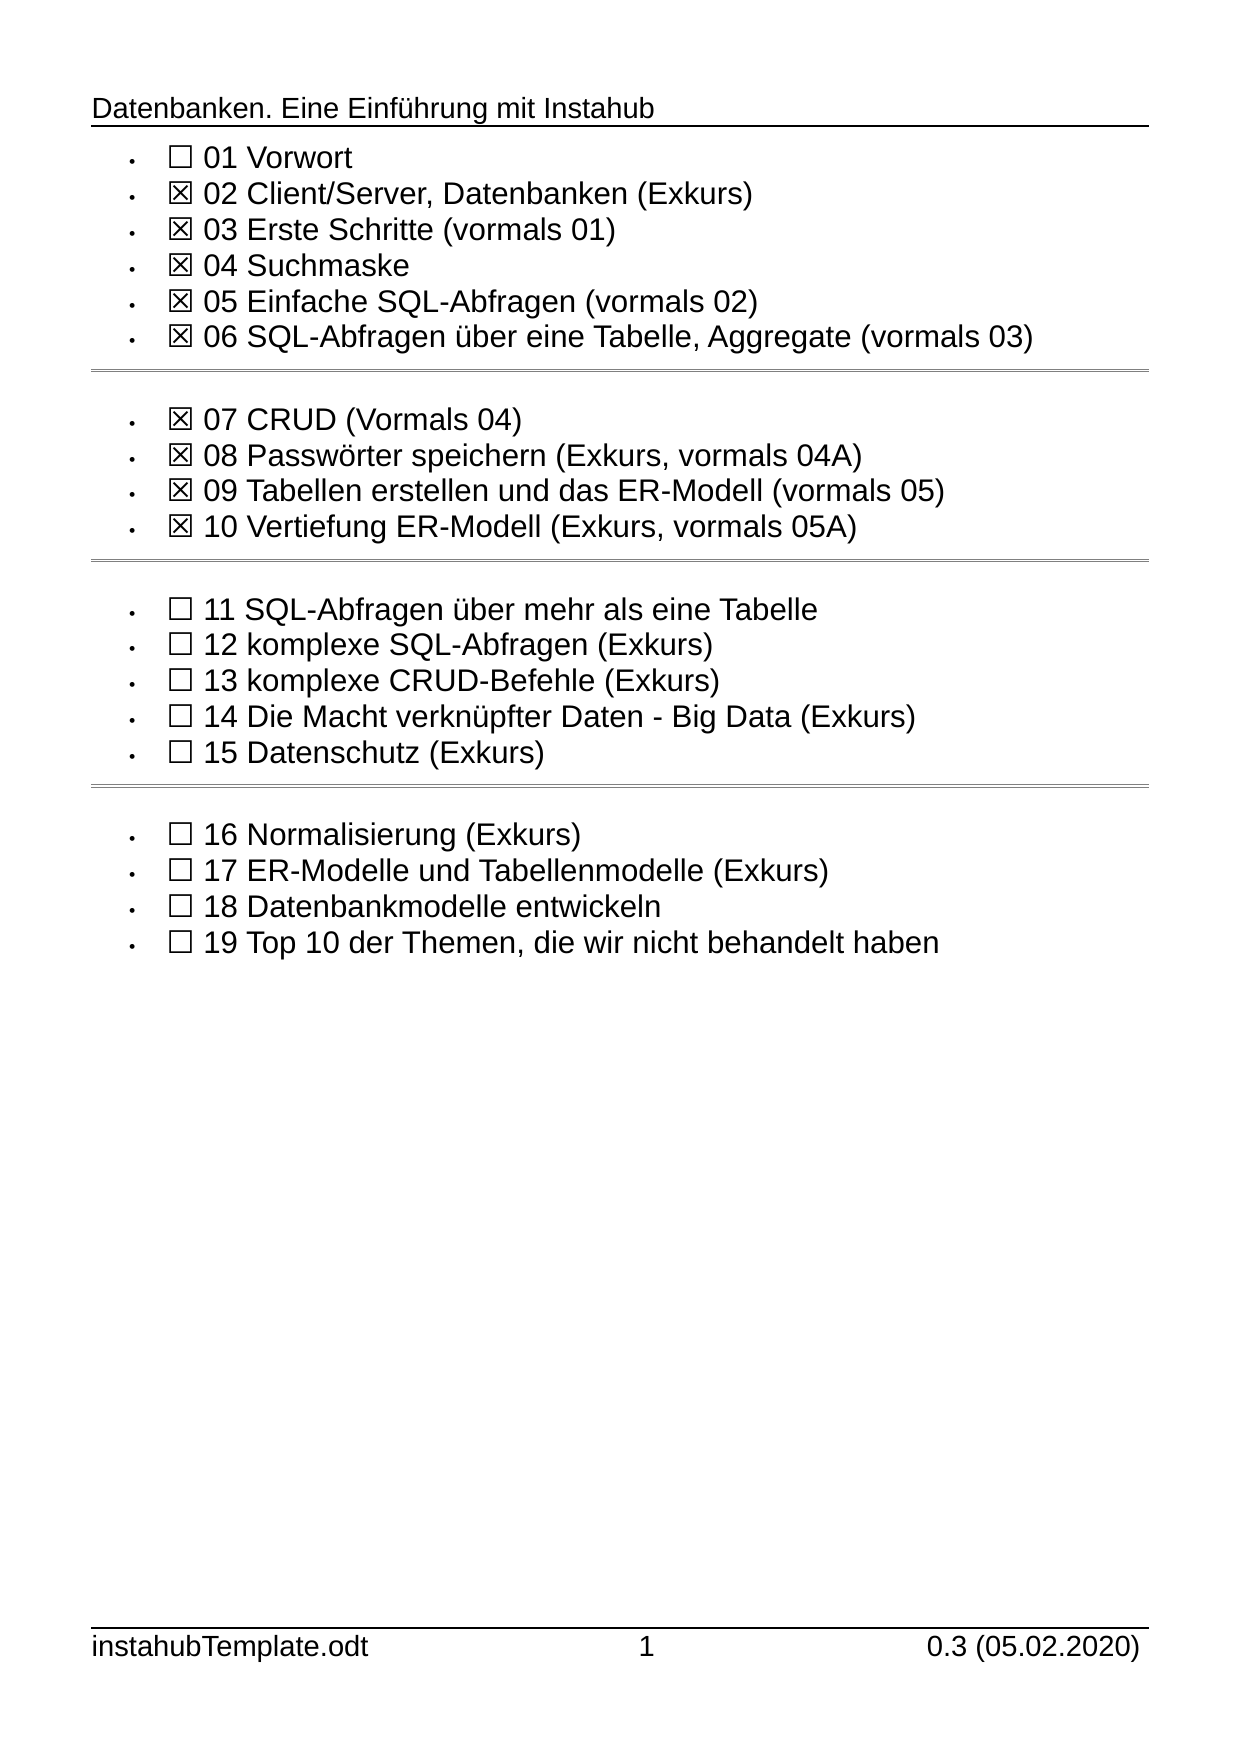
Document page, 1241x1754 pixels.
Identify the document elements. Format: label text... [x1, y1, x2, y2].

list ☒ 09 Tabellen erstellen und das ER-Modell (vormals 05) [129, 472, 1149, 508]
list ☐ 01 Vorwort [129, 139, 1149, 175]
list ☐ 11 SQL-Abfragen über mehr als eine Tabelle [129, 591, 1149, 626]
list ☐ 18 Datenbankmodelle entwickeln [129, 888, 1149, 924]
list ☒ 04 Suchmaske [129, 247, 1149, 283]
list ☒ 02 Client/Server, Datenbanken (Exkurs) [129, 175, 1149, 211]
list ☒ 06 SQL-Abfragen über eine Tabelle, Aggregate (vormals 03) [129, 318, 1149, 354]
list ☐ 19 Top 10 der Themen, die wir nicht behandelt haben [129, 924, 1149, 960]
list ☒ 10 Vertiefung ER-Modell (Exkurs, vormals 05A) [129, 508, 1149, 544]
list ☐ 15 Datenschutz (Exkurs) [129, 734, 1149, 770]
list ☒ 03 Erste Schritte (vormals 01) [129, 211, 1149, 247]
list ☐ 13 komplexe CRUD-Befehle (Exkurs) [129, 662, 1149, 698]
list ☐ 16 Normalisierung (Exkurs) [129, 816, 1149, 852]
list ☒ 08 Passwörter speichern (Exkurs, vormals 04A) [129, 437, 1149, 472]
list ☒ 05 Einfache SQL-Abfragen (vormals 02) [129, 283, 1149, 318]
list ☐ 17 ER-Modelle und Tabellenmodelle (Exkurs) [129, 852, 1149, 888]
list ☐ 14 Die Macht verknüpfter Daten - Big Data (Exkurs) [129, 698, 1149, 734]
list ☐ 12 komplexe SQL-Abfragen (Exkurs) [129, 626, 1149, 662]
list ☒ 07 CRUD (Vormals 04) [129, 401, 1149, 437]
